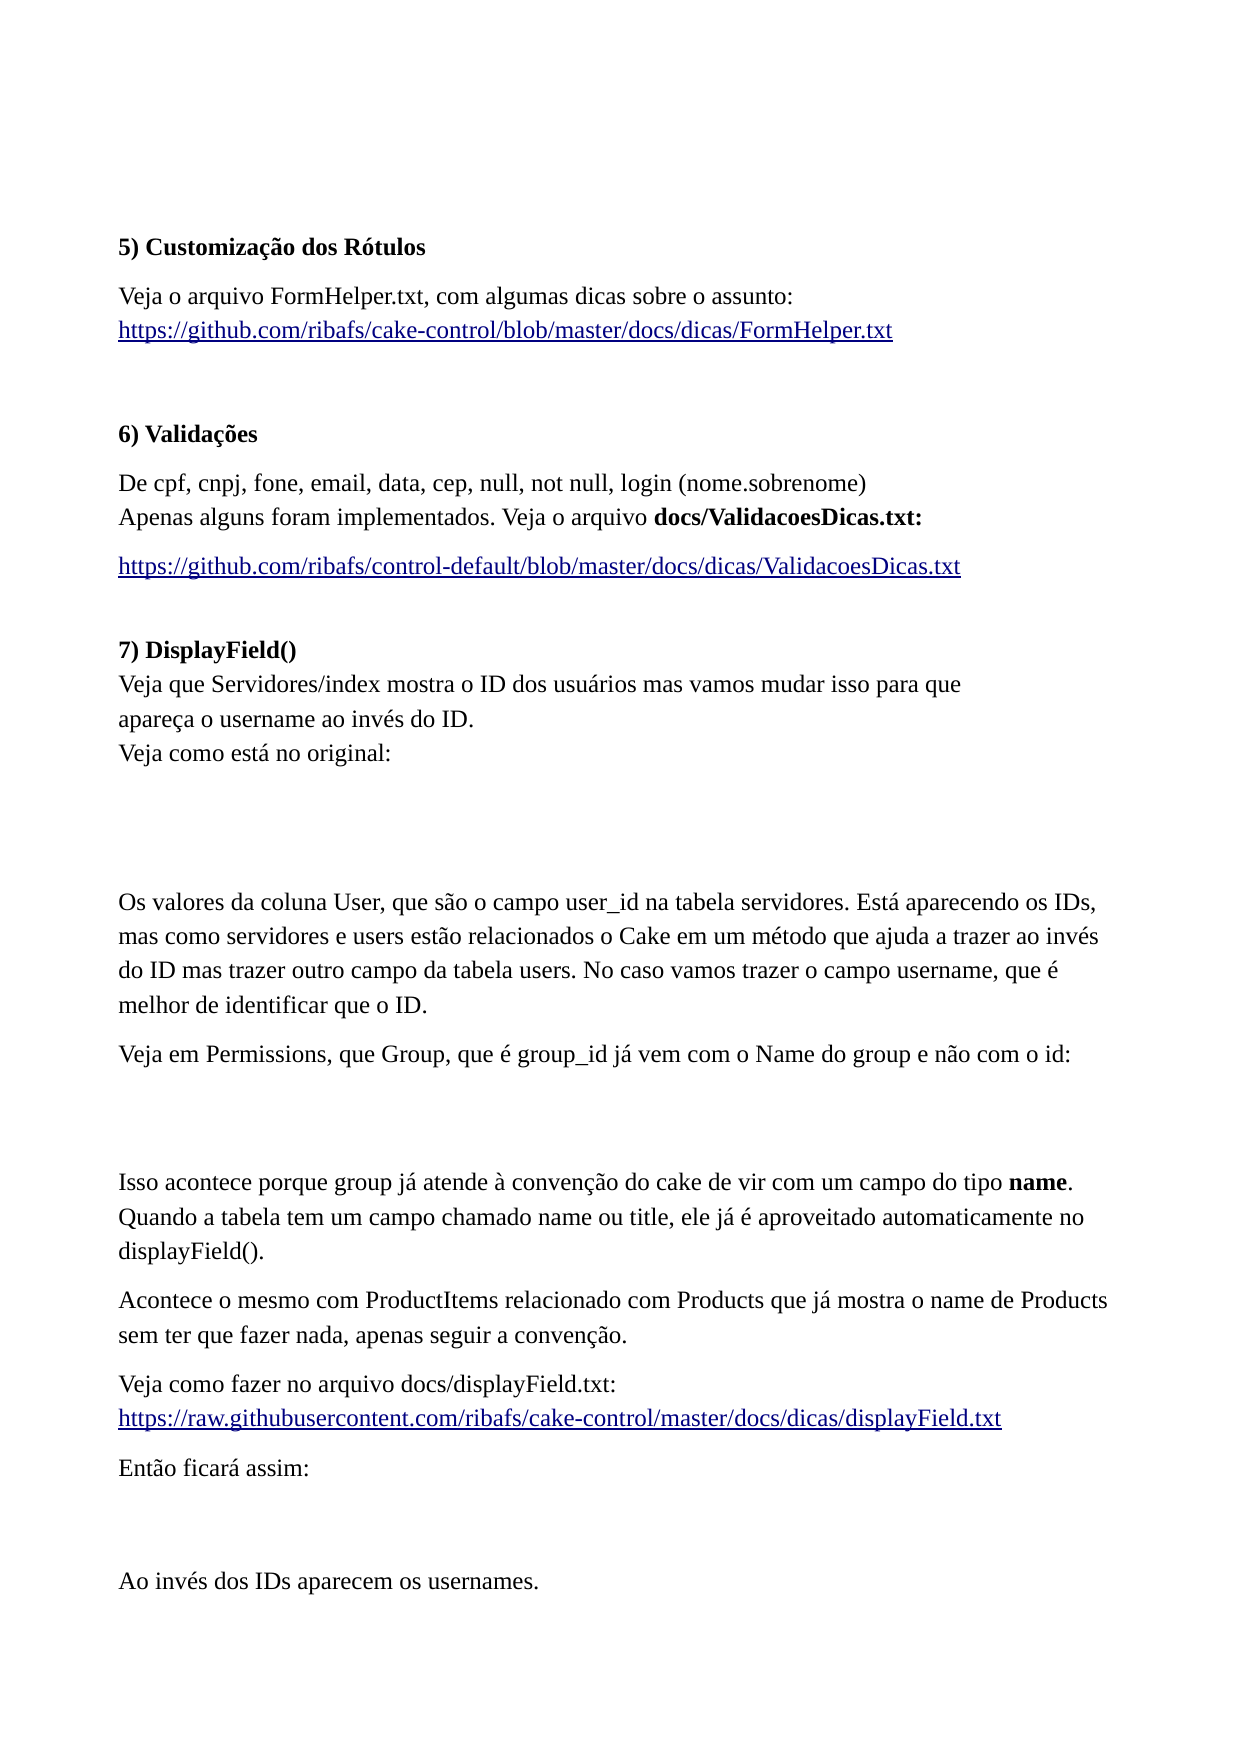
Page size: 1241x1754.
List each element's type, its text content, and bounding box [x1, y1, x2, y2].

text 5) Customização dos Rótulos [118, 197, 1122, 261]
text Isso acontece porque group já atende à convenção do cake de vir com um campo do tipo name. Quando a tabela tem um campo chamado name ou title, ele já é aproveitado automaticamente no displayField(). [118, 1167, 1122, 1265]
text Ao invés dos IDs aparecem os usernames. [118, 1566, 1122, 1595]
text De cpf, cnpj, fone, email, data, cep, null, not null, login (nome.sobrenome) Apenas alguns foram implementados. Veja o arquivo docs/ValidacoesDicas.txt: [118, 468, 1122, 531]
text https://github.com/ribafs/control-default/blob/master/docs/dicas/ValidacoesDicas.txt [118, 551, 1122, 580]
text Veja o arquivo FormHelper.txt, com algumas dicas sobre o assunto: https://github.com/ribafs/cake-control/blob/master/docs/dicas/FormHelper.txt 6) Validações [118, 281, 1122, 448]
text Veja como fazer no arquivo docs/displayField.txt: https://raw.githubusercontent.com/ribafs/cake-control/master/docs/dicas/displayField.txt [118, 1369, 1122, 1432]
text Acontece o mesmo com ProductItems relacionado com Products que já mostra o name de Products sem ter que fazer nada, apenas seguir a convenção. [118, 1286, 1122, 1349]
text Veja em Permissions, que Group, que é group_id já vem com o Name do group e não com o id: [118, 1039, 1122, 1068]
text Então ficará assim: [118, 1453, 1122, 1546]
text 7) DisplayField() Veja que Servidores/index mostra o ID dos usuários mas vamos mudar isso para que apareça o username ao invés do ID. Veja como está no original: [118, 601, 1122, 866]
text Os valores da coluna User, que são o campo user_id na tabela servidores. Está aparecendo os IDs, mas como servidores e users estão relacionados o Cake em um método que ajuda a trazer ao invés do ID mas trazer outro campo da tabela users. No caso vamos trazer o campo username, que é melhor de identificar que o ID. [118, 887, 1122, 1019]
